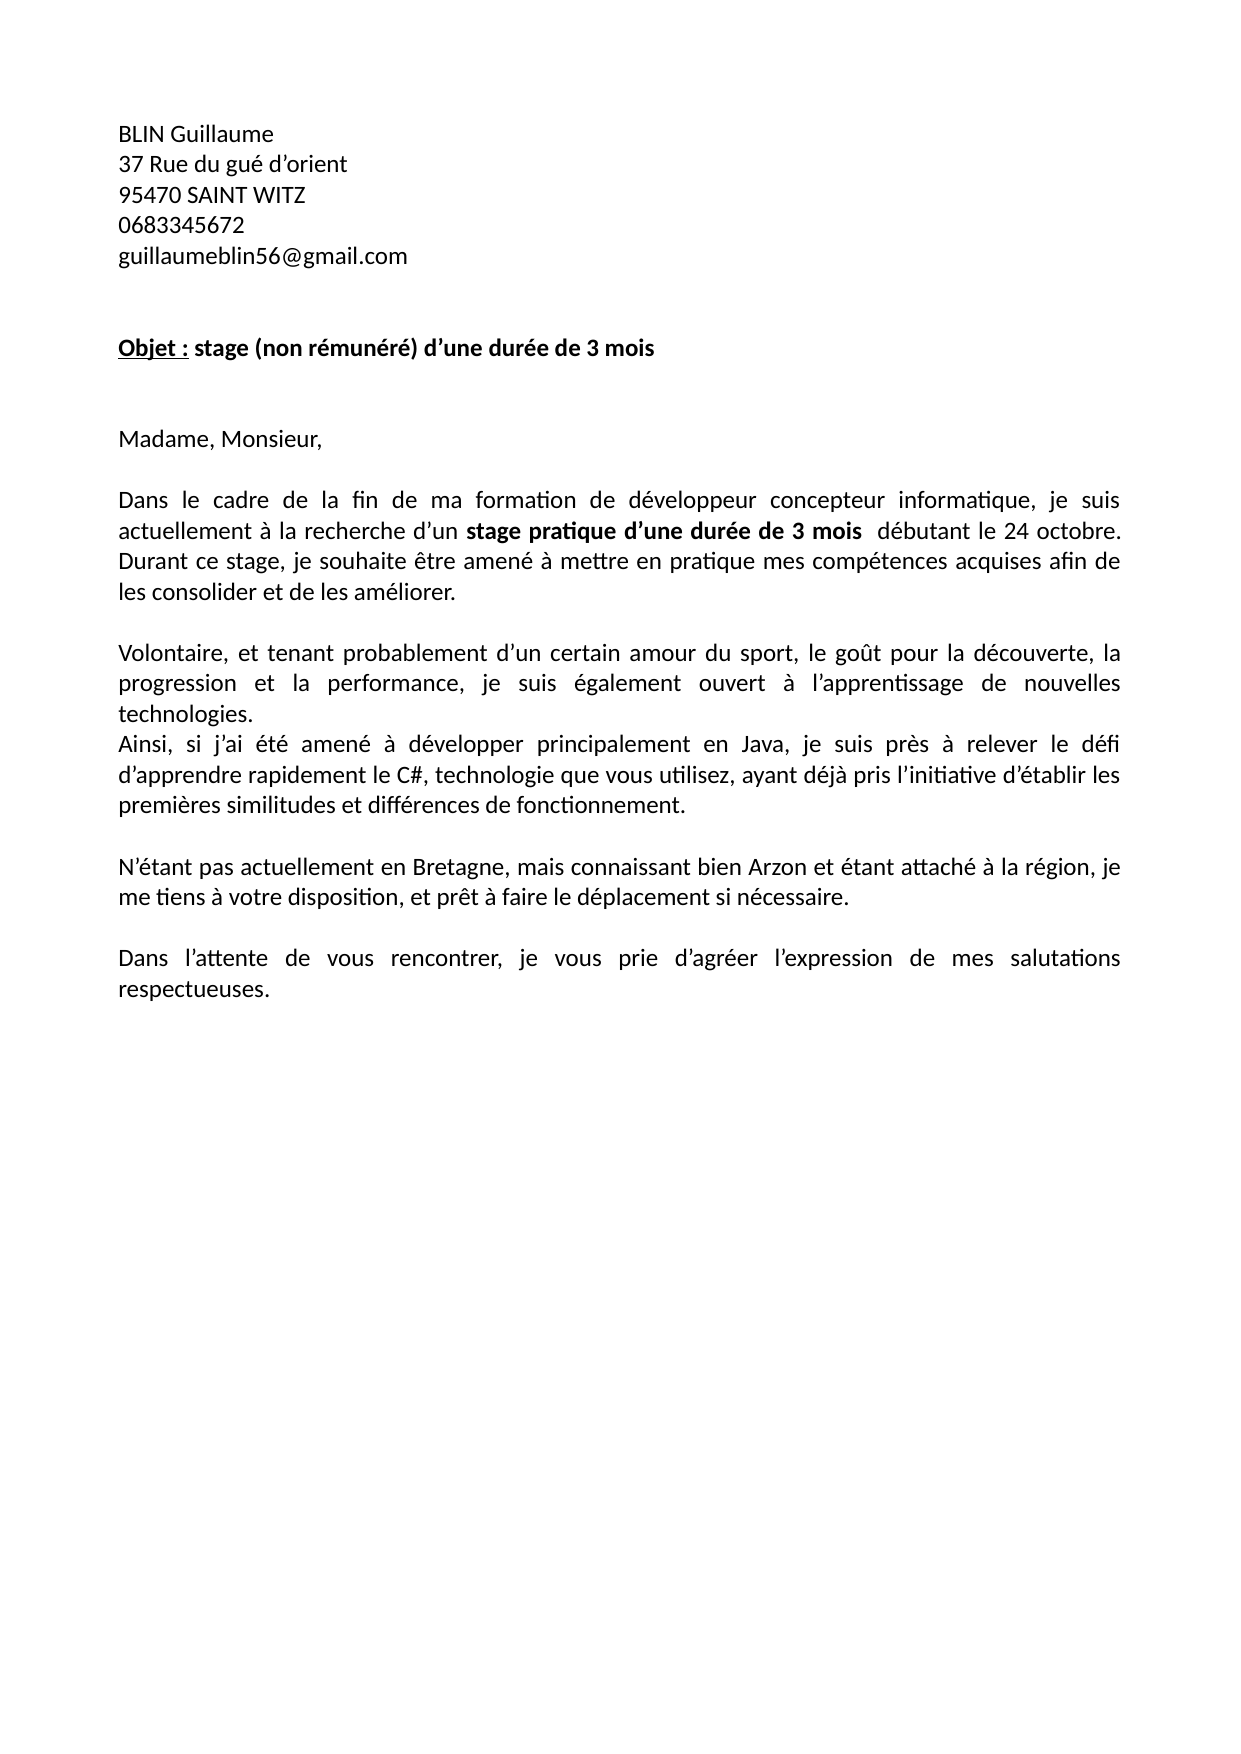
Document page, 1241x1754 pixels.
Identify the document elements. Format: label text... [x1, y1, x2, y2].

text Dans le cadre de la fin de ma formation de développeur concepteur informatique, je suis actuellement à la recherche d’un stage pratique d’une durée de 3 mois débutant le 24 octobre. Durant ce stage, je souhaite être amené à mettre en pratique mes compétences acquises afin de les consolider et de les améliorer. [118, 484, 1122, 606]
text N’étant pas actuellement en Bretagne, mais connaissant bien Arzon et étant attaché à la région, je me tiens à votre disposition, et prêt à faire le déplacement si nécessaire. [118, 851, 1122, 912]
text 95470 SAINT WITZ [118, 179, 1122, 210]
text Volontaire, et tenant probablement d’un certain amour du sport, le goût pour la découverte, la progression et la performance, je suis également ouvert à l’apprentissage de nouvelles technologies. [118, 637, 1122, 728]
text 37 Rue du gué d’orient [118, 149, 1122, 179]
text guillaumeblin56@gmail.com [118, 240, 1122, 271]
text Ainsi, si j’ai été amené à développer principalement en Java, je suis près à relever le défi d’apprendre rapidement le C#, technologie que vous utilisez, ayant déjà pris l’initiative d’établir les premières similitudes et différences de fonctionnement. [118, 728, 1122, 820]
text Madame, Monsieur, [118, 423, 1122, 454]
text Objet : stage (non rémunéré) d’une durée de 3 mois [118, 332, 1122, 362]
text BLIN Guillaume [118, 118, 1122, 149]
text 0683345672 [118, 210, 1122, 240]
text Dans l’attente de vous rencontrer, je vous prie d’agréer l’expression de mes salutations respectueuses. [118, 942, 1122, 1003]
